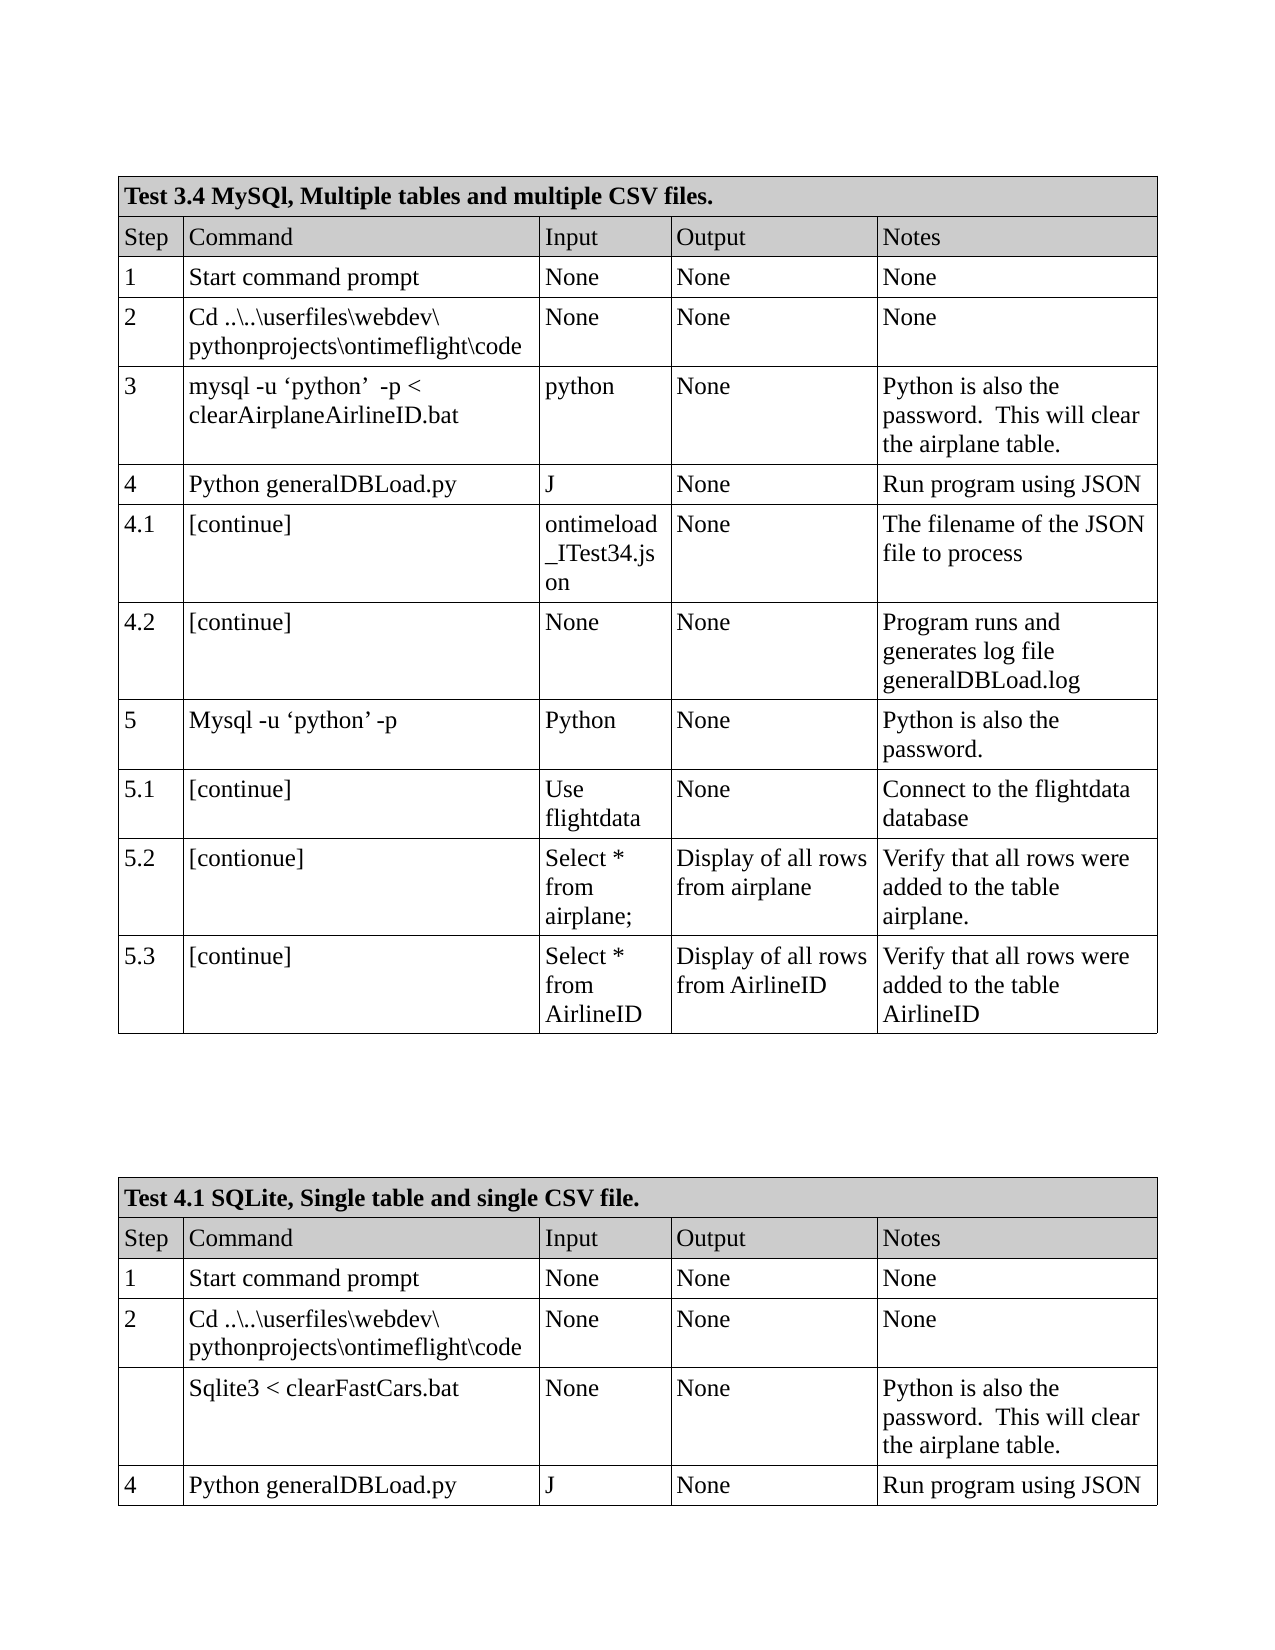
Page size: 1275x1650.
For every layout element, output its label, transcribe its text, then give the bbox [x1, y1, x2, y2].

table_cell None [672, 1299, 877, 1367]
table_cell None [878, 1299, 1157, 1367]
table_cell None [672, 1466, 877, 1505]
table_cell Display of all rows from airplane [672, 839, 877, 935]
table_cell None [540, 257, 671, 297]
table_cell None [540, 1259, 671, 1298]
table_cell Use flightdata [540, 770, 671, 837]
table_cell Python [540, 700, 671, 768]
table_cell [continue] [184, 770, 539, 837]
table_cell The filename of the JSON file to process [878, 505, 1157, 602]
table_cell [continue] [184, 936, 539, 1033]
table_cell None [672, 770, 877, 837]
table_cell None [878, 298, 1157, 366]
table_cell None [672, 603, 877, 699]
table_cell ontimeload_ITest34.json [540, 505, 671, 602]
table_cell Display of all rows from AirlineID [672, 936, 877, 1033]
table_cell 5.1 [119, 770, 183, 837]
table_cell [contionue] [184, 839, 539, 935]
table_cell Python is also the password. [878, 700, 1157, 768]
table_cell Run program using JSON [878, 1466, 1157, 1505]
table_cell Command [184, 217, 539, 256]
table_cell Step [119, 217, 183, 256]
table_cell [continue] [184, 505, 539, 602]
table_cell None [540, 298, 671, 366]
table_cell 1 [119, 1259, 183, 1298]
table_cell [continue] [184, 603, 539, 699]
table_cell Python is also the password. This will clear the airplane table. [878, 1368, 1157, 1465]
table_cell None [672, 1259, 877, 1298]
table_cell Command [184, 1218, 539, 1258]
table_cell Input [540, 1218, 671, 1258]
table_cell 5.2 [119, 839, 183, 935]
table_cell Run program using JSON [878, 465, 1157, 504]
table_cell 2 [119, 1299, 183, 1367]
table_cell None [672, 465, 877, 504]
table_cell Program runs and generates log file generalDBLoad.log [878, 603, 1157, 699]
table_cell J [540, 465, 671, 504]
table_cell None [672, 257, 877, 297]
table_cell Output [672, 217, 877, 256]
table_cell mysql -u ‘python’ -p < clearAirplaneAirlineID.bat [184, 367, 539, 463]
table_cell 5 [119, 700, 183, 768]
table_cell None [672, 700, 877, 768]
table_cell J [540, 1466, 671, 1505]
table_cell Output [672, 1218, 877, 1258]
table_cell Python generalDBLoad.py [184, 1466, 539, 1505]
table_cell Cd ..\..\userfiles\webdev\pythonprojects\ontimeflight\code [184, 1299, 539, 1367]
table_header Test 4.1 SQLite, Single table and single CSV file. [119, 1178, 1157, 1217]
table_cell Notes [878, 1218, 1157, 1258]
table_cell None [540, 603, 671, 699]
table_cell Start command prompt [184, 257, 539, 297]
table_cell Start command prompt [184, 1259, 539, 1298]
table_cell 4 [119, 465, 183, 504]
table_cell None [672, 1368, 877, 1465]
table_header Test 3.4 MySQl, Multiple tables and multiple CSV files. [119, 177, 1157, 216]
table_cell 4.2 [119, 603, 183, 699]
table_cell python [540, 367, 671, 463]
table_cell 5.3 [119, 936, 183, 1033]
table_cell None [540, 1368, 671, 1465]
table_cell Verify that all rows were added to the table AirlineID [878, 936, 1157, 1033]
table_cell [119, 1368, 183, 1465]
table_cell Cd ..\..\userfiles\webdev\pythonprojects\ontimeflight\code [184, 298, 539, 366]
table_cell Python generalDBLoad.py [184, 465, 539, 504]
table_cell 2 [119, 298, 183, 366]
table_cell Input [540, 217, 671, 256]
table_cell None [878, 257, 1157, 297]
table_cell Notes [878, 217, 1157, 256]
table_cell Python is also the password. This will clear the airplane table. [878, 367, 1157, 463]
table_cell 1 [119, 257, 183, 297]
table_cell Connect to the flightdata database [878, 770, 1157, 837]
table_cell None [672, 298, 877, 366]
table_cell 4 [119, 1466, 183, 1505]
table_cell 4.1 [119, 505, 183, 602]
table_cell None [878, 1259, 1157, 1298]
table_cell None [540, 1299, 671, 1367]
table_cell None [672, 505, 877, 602]
table_cell Step [119, 1218, 183, 1258]
table_cell None [672, 367, 877, 463]
table_cell Select * from AirlineID [540, 936, 671, 1033]
table_cell Mysql -u ‘python’ -p [184, 700, 539, 768]
table_cell Verify that all rows were added to the table airplane. [878, 839, 1157, 935]
table_cell Select * from airplane; [540, 839, 671, 935]
table_cell 3 [119, 367, 183, 463]
table_cell Sqlite3 < clearFastCars.bat [184, 1368, 539, 1465]
